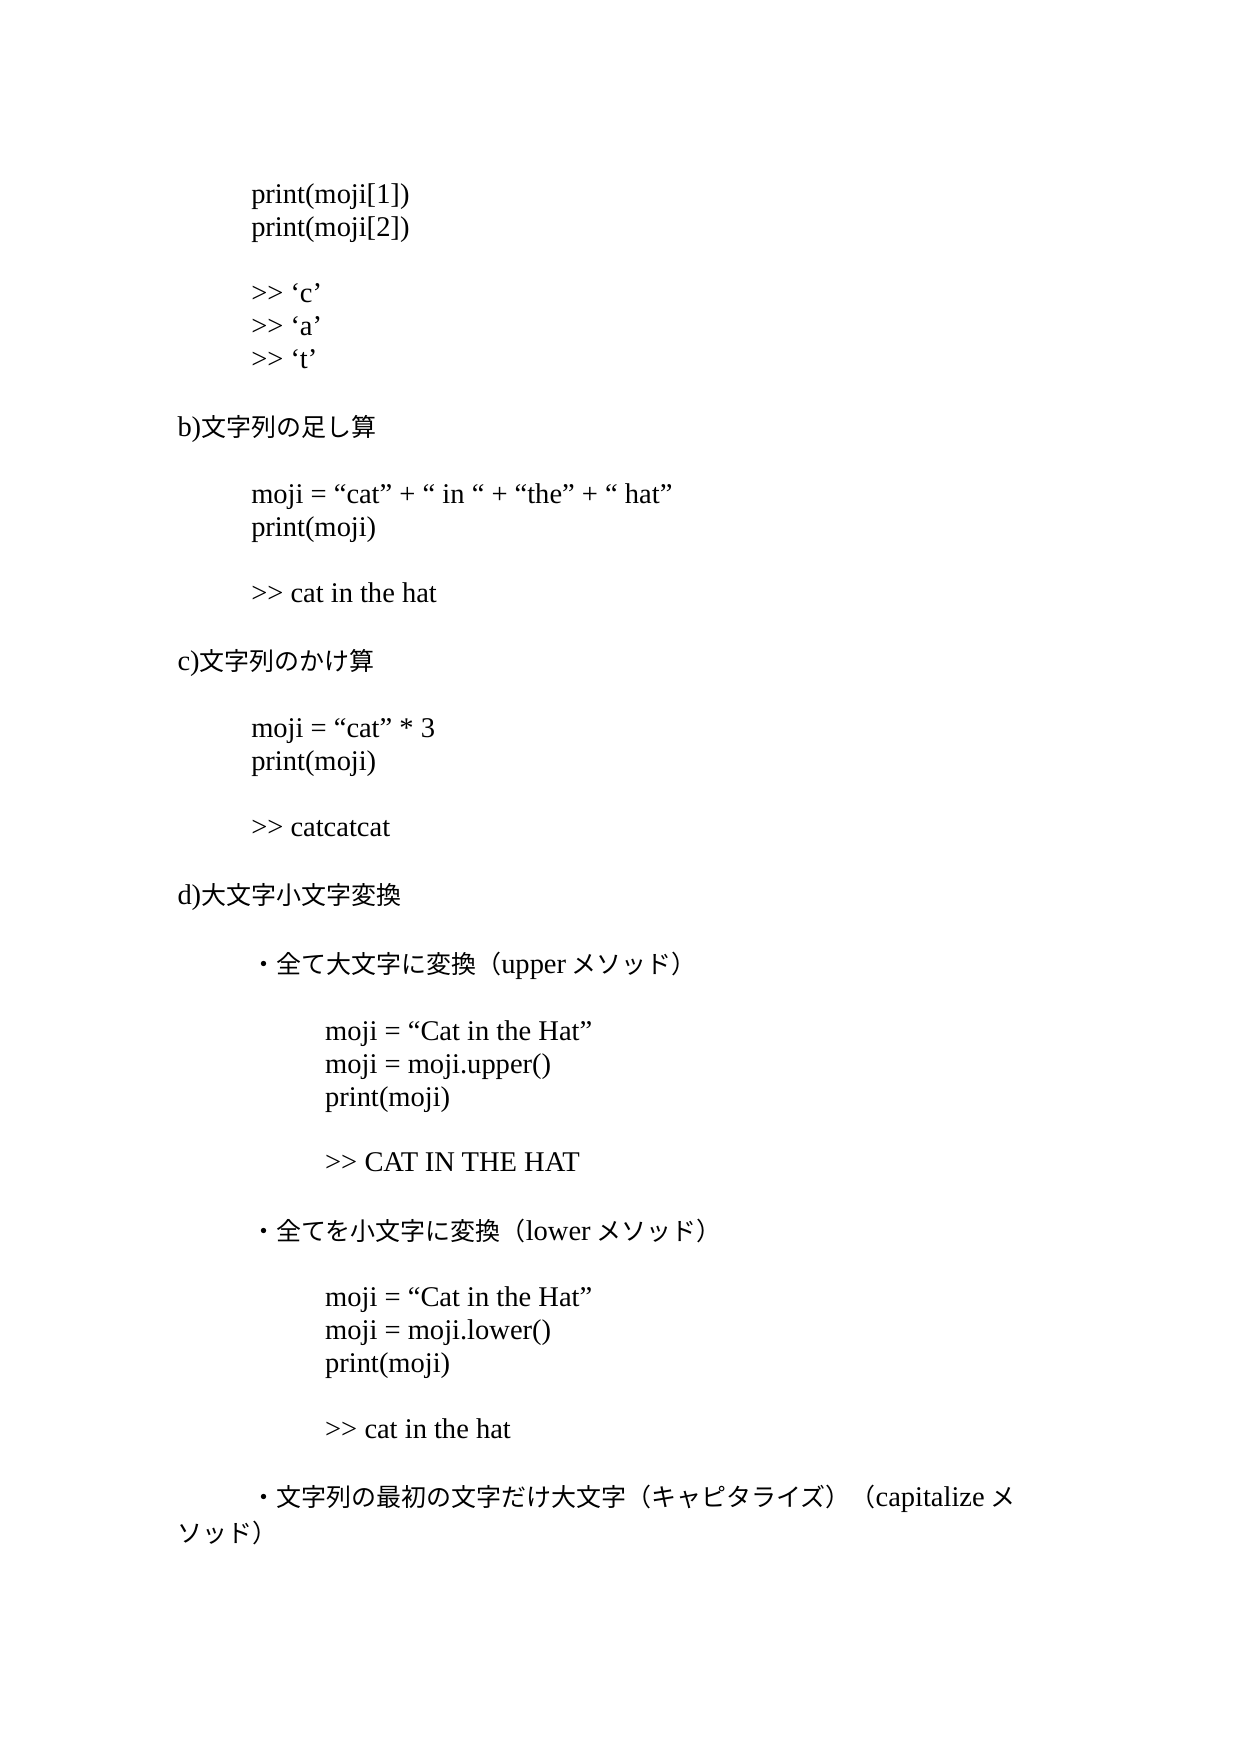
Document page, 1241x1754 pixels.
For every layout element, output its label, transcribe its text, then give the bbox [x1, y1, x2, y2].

text c)文字列のかけ算 [177, 641, 1063, 678]
text >> cat in the hat [177, 576, 1063, 608]
text b)文字列の足し算 [177, 408, 1063, 444]
text d)大文字小文字変換 [177, 875, 1063, 911]
text moji = “cat” * 3 [177, 711, 1063, 743]
text >> cat in the hat [177, 1412, 1063, 1445]
text >> ‘c’ [177, 276, 1063, 309]
text print(moji) [177, 510, 1063, 543]
text ・文字列の最初の文字だけ大文字（キャピタライズ）（capitalizeメソッド） [177, 1478, 1063, 1550]
text print(moji) [177, 743, 1063, 776]
text print(moji) [177, 1079, 1063, 1112]
text moji = moji.lower() [177, 1313, 1063, 1346]
text print(moji) [177, 1346, 1063, 1379]
text print(moji[1]) [177, 177, 1063, 210]
text >> ‘a’ [177, 309, 1063, 342]
text moji = “Cat in the Hat” [177, 1013, 1063, 1046]
text >> CAT IN THE HAT [177, 1145, 1063, 1178]
text moji = moji.upper() [177, 1046, 1063, 1079]
text print(moji[2]) [177, 210, 1063, 243]
text ・全てを小文字に変換（lowerメソッド） [177, 1211, 1063, 1247]
text moji = “Cat in the Hat” [177, 1280, 1063, 1313]
text ・全て大文字に変換（upperメソッド） [177, 944, 1063, 981]
text >> catcatcat [177, 809, 1063, 842]
text >> ‘t’ [177, 342, 1063, 375]
text moji = “cat” + “ in “ + “the” + “ hat” [177, 477, 1063, 510]
